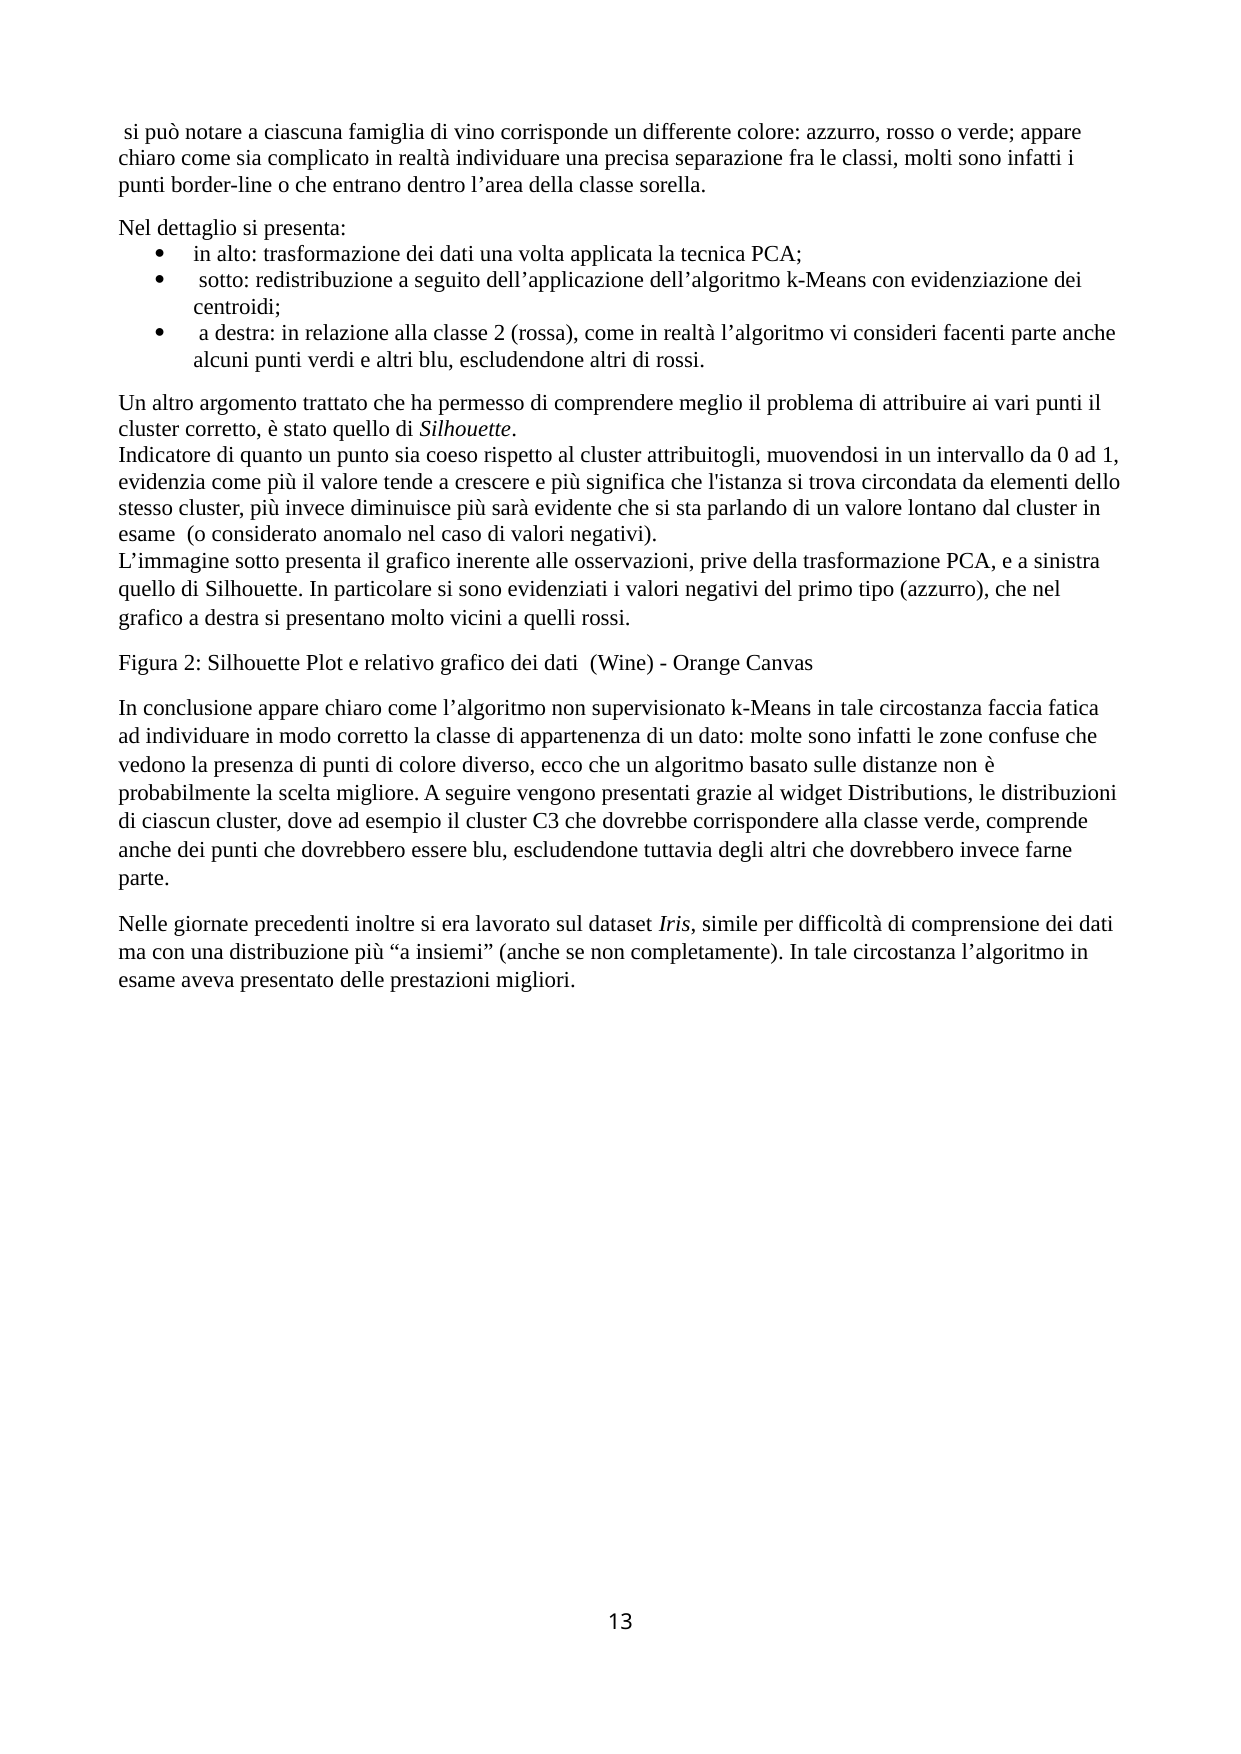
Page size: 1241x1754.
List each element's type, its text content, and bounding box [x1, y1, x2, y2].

text Un altro argomento trattato che ha permesso di comprendere meglio il problema di attribuire ai vari punti il cluster corretto, è stato quello di Silhouette. [118, 389, 1122, 441]
list in alto: trasformazione dei dati una volta applicata la tecnica PCA; [156, 240, 1122, 267]
text si può notare a ciascuna famiglia di vino corrisponde un differente colore: azzurro, rosso o verde; appare chiaro come sia complicato in realtà individuare una precisa separazione fra le classi, molti sono infatti i punti border-line o che entrano dentro l’area della classe sorella. [118, 118, 1122, 197]
text In conclusione appare chiaro come l’algoritmo non supervisionato k-Means in tale circostanza faccia fatica ad individuare in modo corretto la classe di appartenenza di un dato: molte sono infatti le zone confuse che vedono la presenza di punti di colore diverso, ecco che un algoritmo basato sulle distanze non è probabilmente la scelta migliore. A seguire vengono presentati grazie al widget Distributions, le distribuzioni di ciascun cluster, dove ad esempio il cluster C3 che dovrebbe corrispondere alla classe verde, comprende anche dei punti che dovrebbero essere blu, escludendone tuttavia degli altri che dovrebbero invece farne parte. [118, 694, 1122, 891]
text Figura 2: Silhouette Plot e relativo grafico dei dati (Wine) - Orange Canvas [118, 649, 1122, 675]
text Nel dettaglio si presenta: [118, 214, 1122, 240]
text Indicatore di quanto un punto sia coeso rispetto al cluster attribuitogli, muovendosi in un intervallo da 0 ad 1, evidenzia come più il valore tende a crescere e più significa che l'istanza si trova circondata da elementi dello stesso cluster, più invece diminuisce più sarà evidente che si sta parlando di un valore lontano dal cluster in esame (o considerato anomalo nel caso di valori negativi). [118, 441, 1122, 547]
list a destra: in relazione alla classe 2 (rossa), come in realtà l’algoritmo vi consideri facenti parte anche alcuni punti verdi e altri blu, escludendone altri di rossi. [156, 319, 1122, 372]
list sotto: redistribuzione a seguito dell’applicazione dell’algoritmo k-Means con evidenziazione dei centroidi; [156, 267, 1122, 319]
text L’immagine sotto presenta il grafico inerente alle osservazioni, prive della trasformazione PCA, e a sinistra quello di Silhouette. In particolare si sono evidenziati i valori negativi del primo tipo (azzurro), che nel grafico a destra si presentano molto vicini a quelli rossi. [118, 547, 1122, 630]
text Nelle giornate precedenti inoltre si era lavorato sul dataset Iris, simile per difficoltà di comprensione dei dati ma con una distribuzione più “a insiemi” (anche se non completamente). In tale circostanza l’algoritmo in esame aveva presentato delle prestazioni migliori. [118, 909, 1122, 993]
